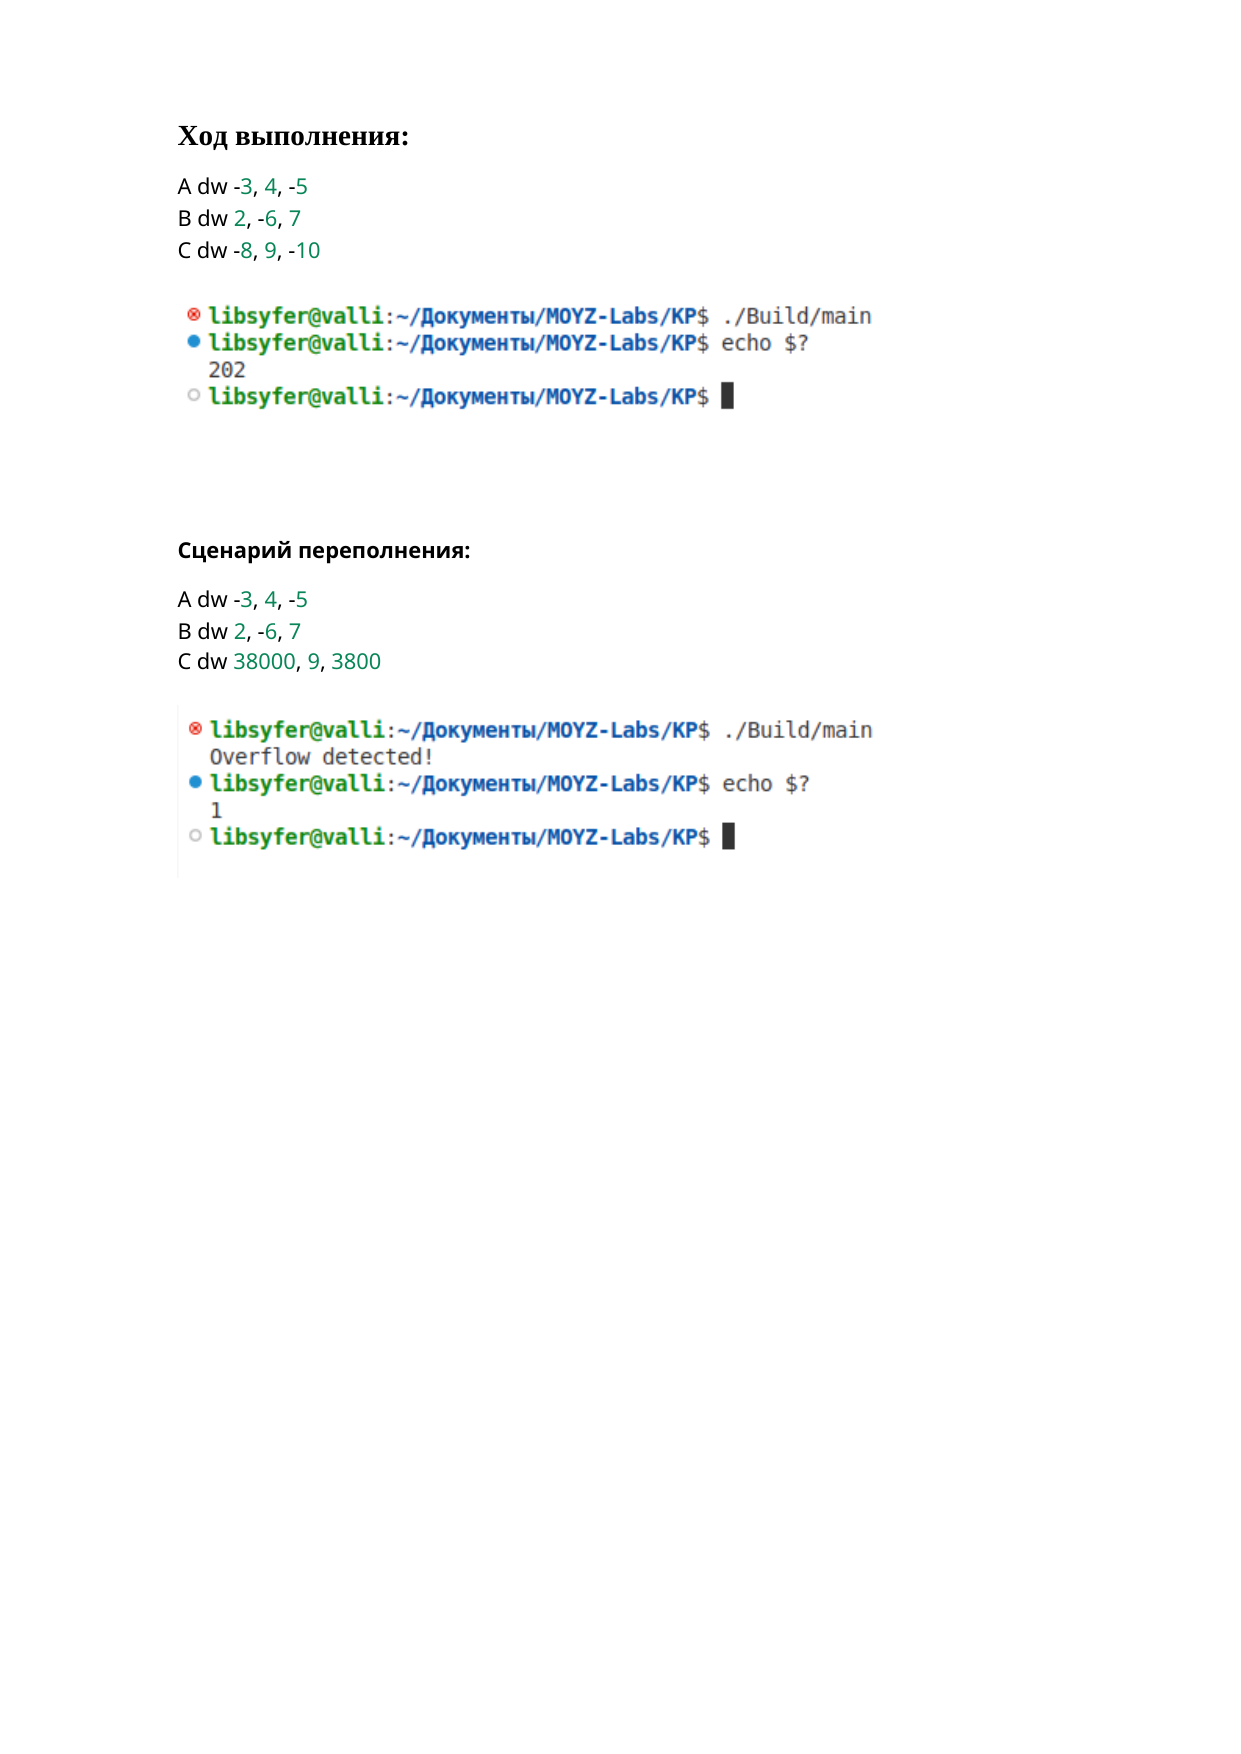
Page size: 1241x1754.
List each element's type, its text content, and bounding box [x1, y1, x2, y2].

picture [177, 705, 907, 878]
text Сценарий переполнения: [177, 536, 1152, 565]
text Ход выполнения: [177, 118, 1152, 152]
text A dw -3, 4, -5 [177, 584, 1152, 614]
text B dw 2, -6, 7 [177, 616, 1152, 646]
picture [177, 283, 892, 436]
text C dw 38000, 9, 3800 [177, 646, 1152, 676]
text A dw -3, 4, -5 B dw 2, -6, 7 C dw -8, 9, -10 [177, 171, 1152, 265]
